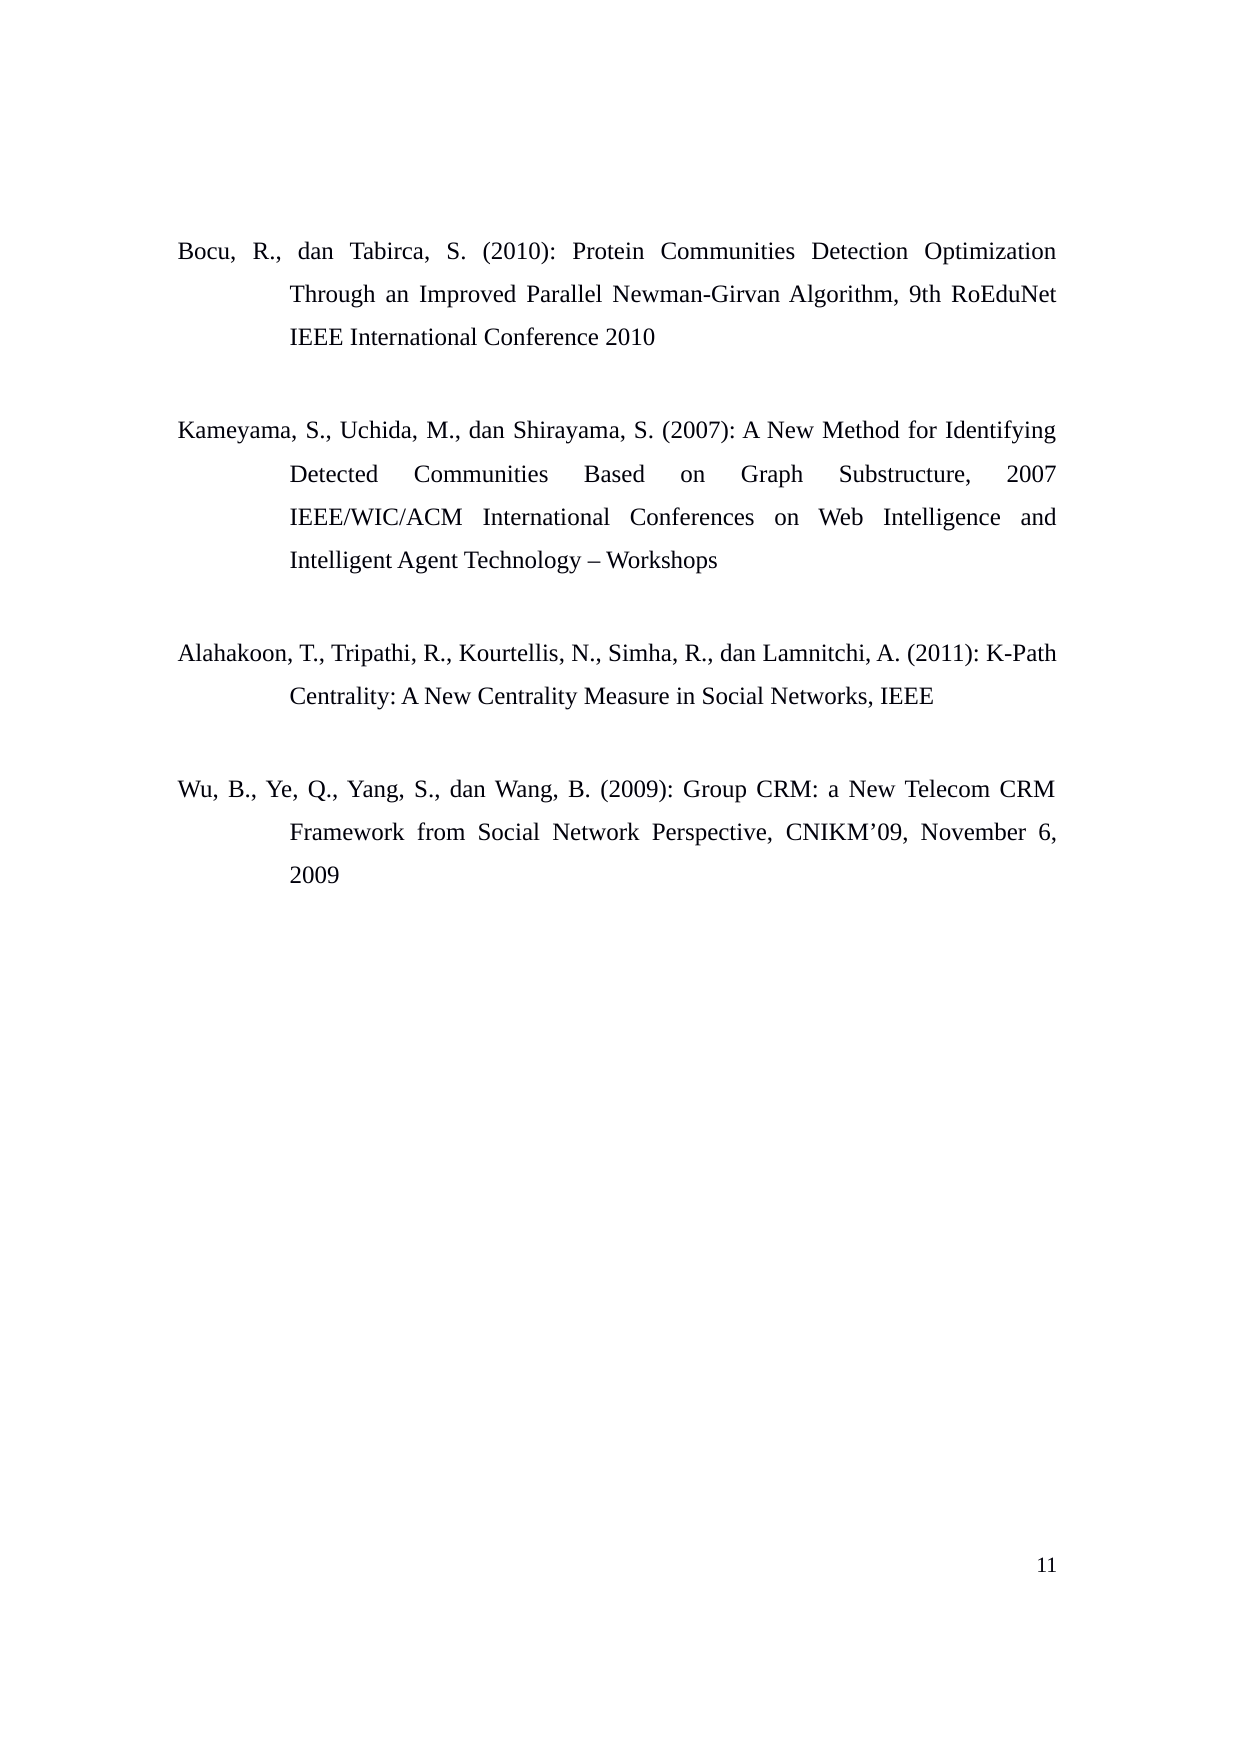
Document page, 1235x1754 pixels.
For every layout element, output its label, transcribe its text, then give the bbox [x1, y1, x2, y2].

text Bocu, R., dan Tabirca, S. (2010): Protein Communities Detection Optimization Through an Improved Parallel Newman-Girvan Algorithm, 9th RoEduNet IEEE International Conference 2010 [177, 236, 1057, 351]
text Wu, B., Ye, Q., Yang, S., dan Wang, B. (2009): Group CRM: a New Telecom CRM Framework from Social Network Perspective, CNIKM’09, November 6, 2009 [177, 774, 1057, 889]
text Alahakoon, T., Tripathi, R., Kourtellis, N., Simha, R., dan Lamnitchi, A. (2011): K-Path Centrality: A New Centrality Measure in Social Networks, IEEE [177, 638, 1057, 710]
text Kameyama, S., Uchida, M., dan Shirayama, S. (2007): A New Method for Identifying Detected Communities Based on Graph Substructure, 2007 IEEE/WIC/ACM International Conferences on Web Intelligence and Intelligent Agent Technology – Workshops [177, 416, 1057, 574]
